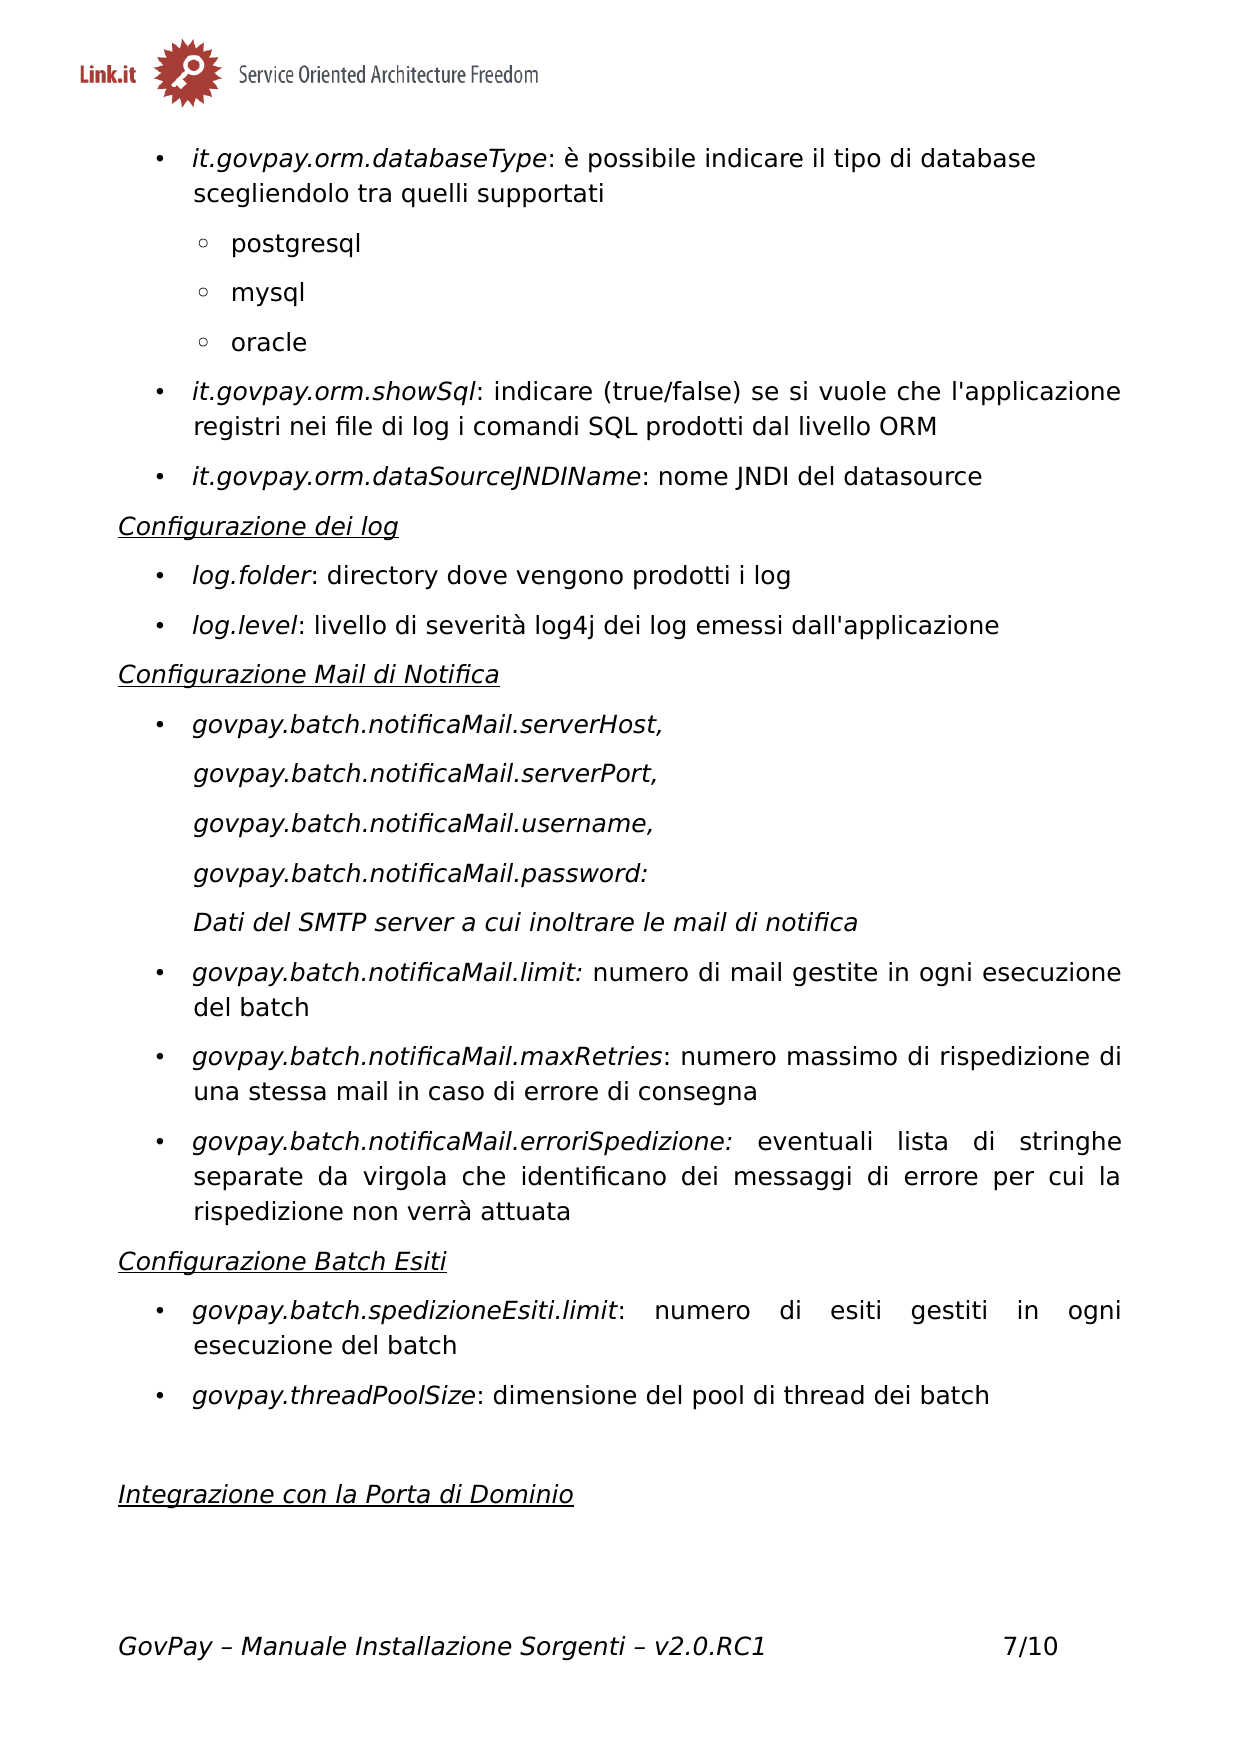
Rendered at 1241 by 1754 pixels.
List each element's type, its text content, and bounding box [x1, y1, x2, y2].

list govpay.batch.notificaMail.maxRetries: numero massimo di rispedizione di una stessa mail in caso di errore di consegna [156, 1043, 1122, 1107]
list govpay.batch.notificaMail.erroriSpedizione: eventuali lista di stringhe separate da virgola che identificano dei messaggi di errore per cui la rispedizione non verrà attuata [156, 1127, 1122, 1226]
text Configurazione Mail di Notifica [118, 661, 1122, 690]
text Integrazione con la Porta di Dominio [118, 1480, 1122, 1509]
list it.govpay.orm.showSql: indicare (true/false) se si vuole che l'applicazione registri nei file di log i comandi SQL prodotti dal livello ORM [156, 378, 1122, 442]
list govpay.batch.notificaMail.limit: numero di mail gestite in ogni esecuzione del batch [156, 958, 1122, 1022]
list log.level: livello di severità log4j dei log emessi dall'applicazione [156, 611, 1122, 640]
list govpay.batch.notificaMail.serverPort, [156, 760, 1122, 789]
list it.govpay.orm.databaseType: è possibile indicare il tipo di database scegliendolo tra quelli supportati [156, 144, 1122, 208]
list govpay.batch.notificaMail.username, [156, 809, 1122, 838]
list govpay.batch.notificaMail.serverHost, [156, 710, 1122, 739]
list Dati del SMTP server a cui inoltrare le mail di notifica [156, 908, 1122, 938]
list log.folder: directory dove vengono prodotti i log [156, 561, 1122, 591]
list mysql [193, 278, 1122, 308]
picture [1, 33, 602, 113]
list oracle [193, 328, 1122, 357]
text Configurazione Batch Esiti [118, 1247, 1122, 1276]
list it.govpay.orm.dataSourceJNDIName: nome JNDI del datasource [156, 462, 1122, 491]
list postgresql [193, 229, 1122, 258]
list govpay.batch.notificaMail.password: [156, 859, 1122, 888]
list govpay.threadPoolSize: dimensione del pool di thread dei batch [156, 1381, 1122, 1410]
text Configurazione dei log [118, 512, 1122, 541]
list govpay.batch.spedizioneEsiti.limit: numero di esiti gestiti in ogni esecuzione del batch [156, 1296, 1122, 1361]
